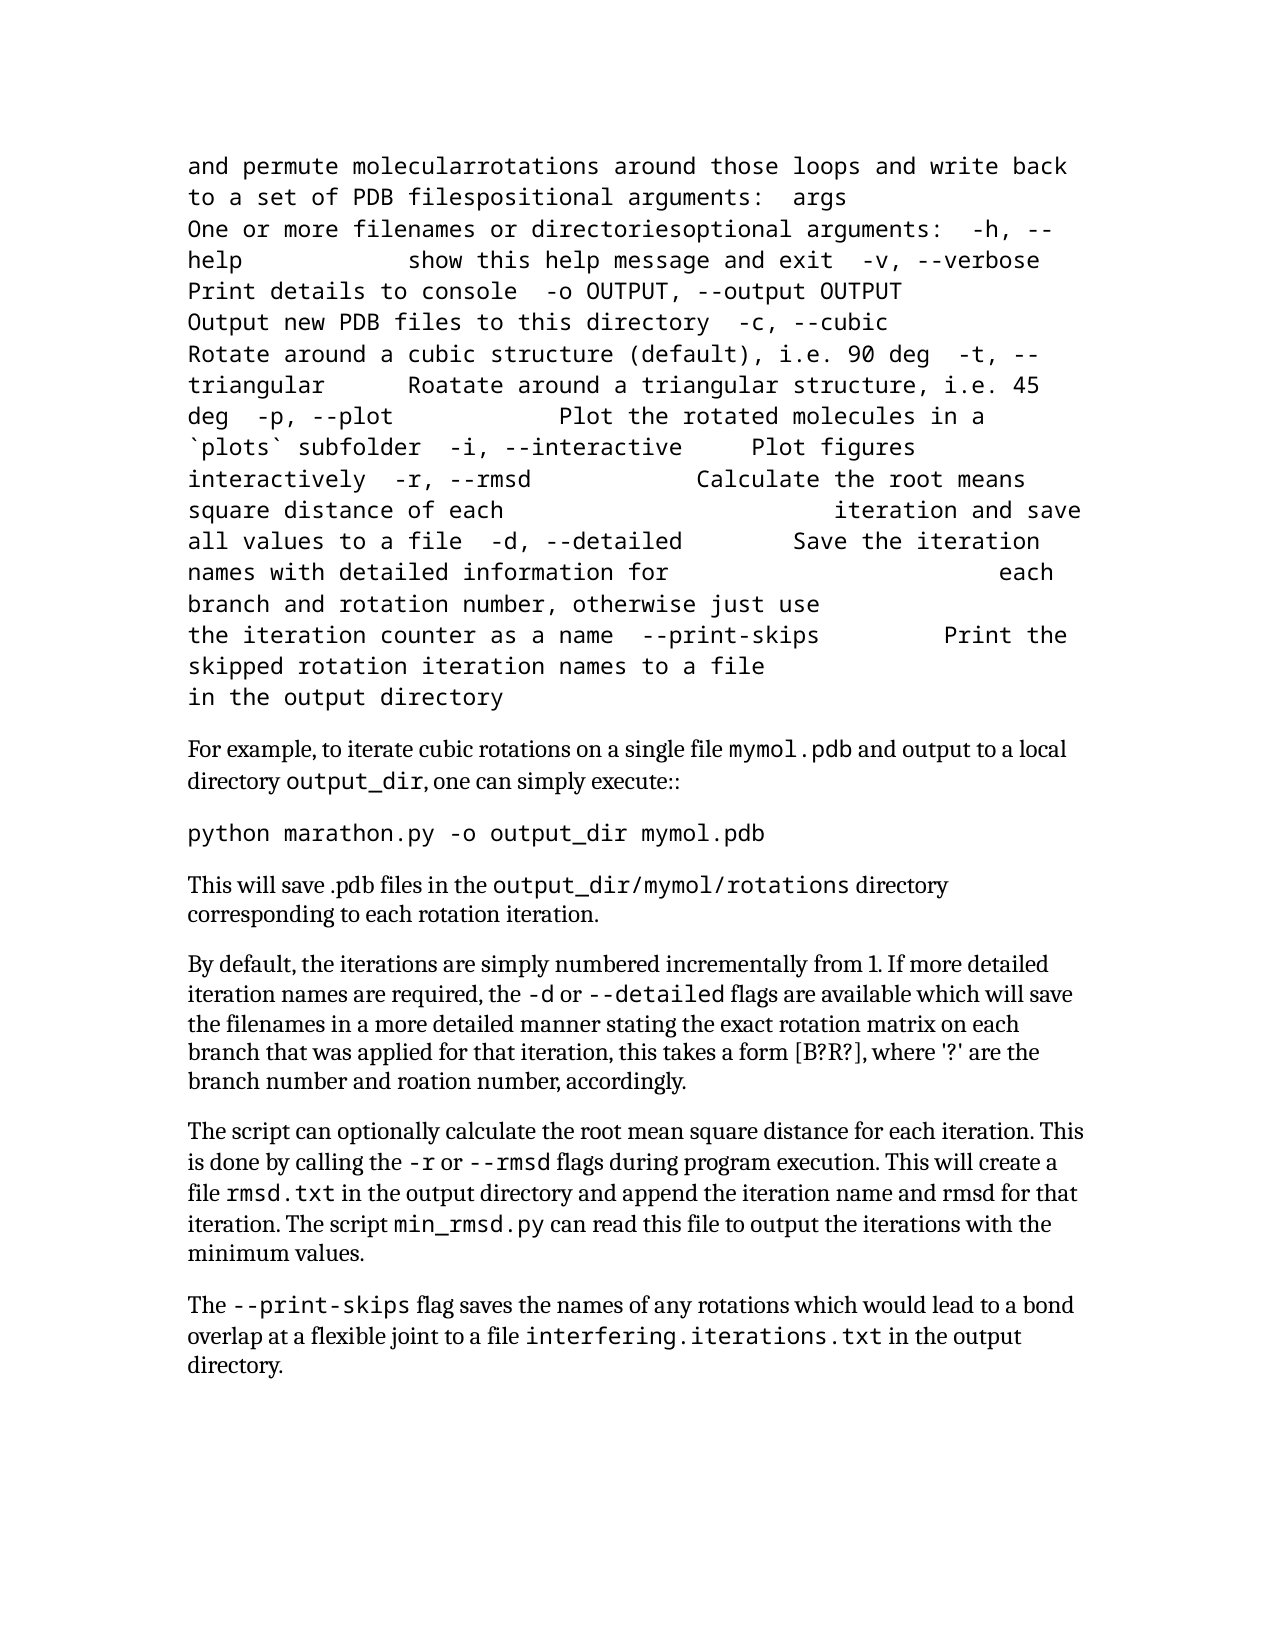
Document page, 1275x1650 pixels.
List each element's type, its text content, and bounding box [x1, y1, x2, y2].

text For example, to iterate cubic rotations on a single file mymol.pdb and output to a local directory output_dir, one can simply execute:: [187, 733, 1087, 796]
text and permute molecularrotations around those loops and write back to a set of PDB filespositional arguments: args One or more filenames or directoriesoptional arguments: -h, --help show this help message and exit -v, --verbose Print details to console -o OUTPUT, --output OUTPUT Output new PDB files to this directory -c, --cubic Rotate around a cubic structure (default), i.e. 90 deg -t, --triangular Roatate around a triangular structure, i.e. 45 deg -p, --plot Plot the rotated molecules in a `plots` subfolder -i, --interactive Plot figures interactively -r, --rmsd Calculate the root means square distance of each iteration and save all values to a file -d, --detailed Save the iteration names with detailed information for each branch and rotation number, otherwise just use the iteration counter as a name --print-skips Print the skipped rotation iteration names to a file in the output directory [187, 150, 1087, 712]
text The script can optionally calculate the root mean square distance for each iteration. This is done by calling the -r or --rmsd flags during program execution. This will create a file rmsd.txt in the output directory and append the iteration name and rmsd for that iteration. The script min_rmsd.py can read this file to output the iterations with the minimum values. [187, 1117, 1087, 1268]
text This will save .pdb files in the output_dir/mymol/rotations directory corresponding to each rotation iteration. [187, 869, 1087, 929]
text By default, the iterations are simply numbered incrementally from 1. If more detailed iteration names are required, the -d or --detailed flags are available which will save the filenames in a more detailed manner stating the exact rotation matrix on each branch that was applied for that iteration, this takes a form [B?R?], where '?' are the branch number and roation number, accordingly. [187, 949, 1087, 1096]
text python marathon.py -o output_dir mymol.pdb [187, 817, 1087, 848]
text The --print-skips flag saves the names of any rotations which would lead to a bond overlap at a flexible joint to a file interfering.iterations.txt in the output directory. [187, 1289, 1087, 1380]
